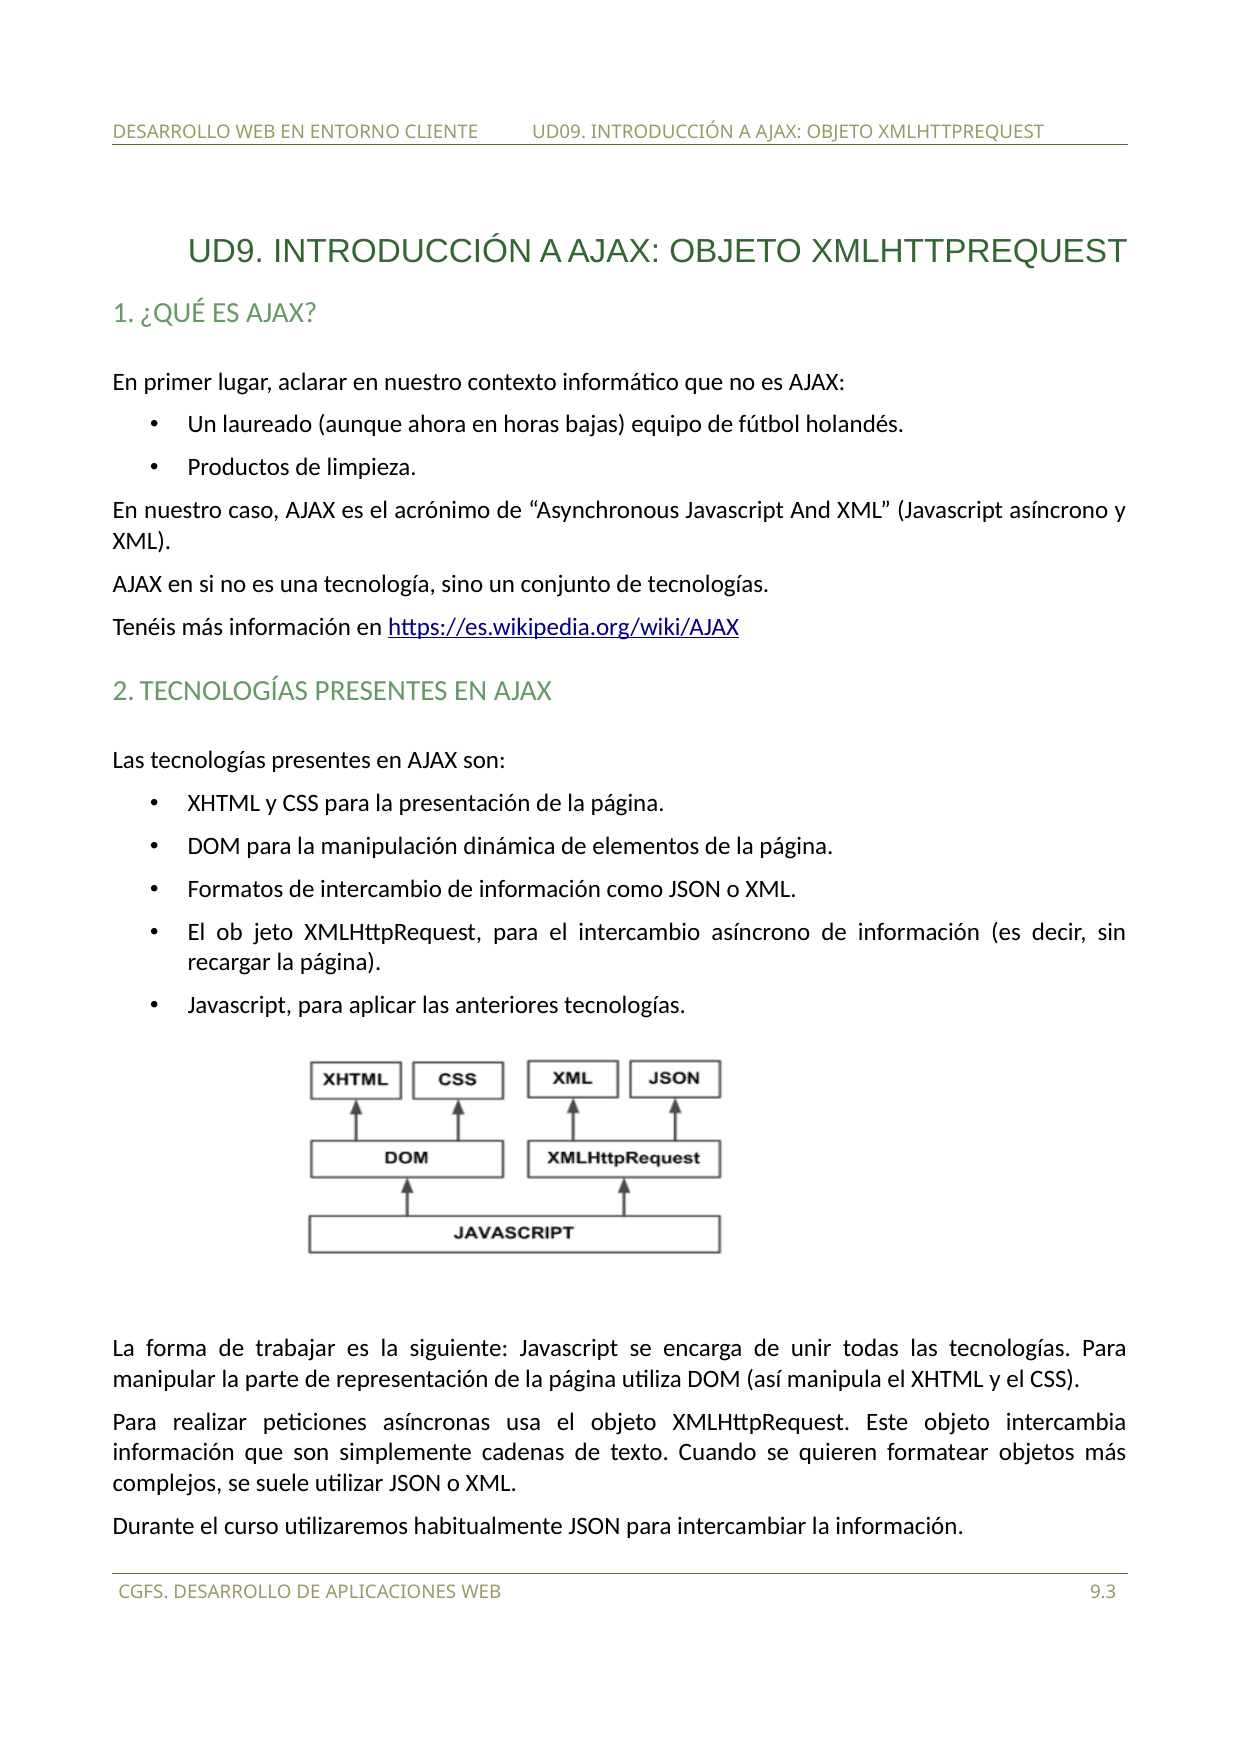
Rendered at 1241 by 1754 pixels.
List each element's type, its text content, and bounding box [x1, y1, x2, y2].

list Un laureado (aunque ahora en horas bajas) equipo de fútbol holandés. [150, 408, 1128, 439]
list Javascript, para aplicar las anteriores tecnologías. [150, 989, 1128, 1020]
subtitle Tecnologías presentes en AJAX [112, 672, 1128, 708]
text AJAX en si no es una tecnología, sino un conjunto de tecnologías. [112, 568, 1128, 598]
text Para realizar peticiones asíncronas usa el objeto XMLHttpRequest. Este objeto intercambia información que son simplemente cadenas de texto. Cuando se quieren formatear objetos más complejos, se suele utilizar JSON o XML. [112, 1406, 1128, 1498]
text UD9. Introducción a AJAX: Objeto XMLHttpRequest [112, 231, 1128, 269]
list XHTML y CSS para la presentación de la página. [150, 787, 1128, 818]
list El ob jeto XMLHttpRequest, para el intercambio asíncrono de información (es decir, sin recargar la página). [150, 916, 1128, 977]
text En primer lugar, aclarar en nuestro contexto informático que no es AJAX: [112, 366, 1128, 396]
text Las tecnologías presentes en AJAX son: [112, 744, 1128, 775]
list Productos de limpieza. [150, 451, 1128, 482]
text Tenéis más información en https://es.wikipedia.org/wiki/AJAX [112, 611, 1128, 641]
picture [293, 1047, 739, 1270]
text Durante el curso utilizaremos habitualmente JSON para intercambiar la información. [112, 1510, 1128, 1541]
list Formatos de intercambio de información como JSON o XML. [150, 873, 1128, 903]
subtitle ¿Qué es AJAX? [112, 294, 1128, 329]
text En nuestro caso, AJAX es el acrónimo de “Asynchronous Javascript And XML” (Javascript asíncrono y XML). [112, 494, 1128, 555]
list DOM para la manipulación dinámica de elementos de la página. [150, 830, 1128, 861]
text La forma de trabajar es la siguiente: Javascript se encarga de unir todas las tecnologías. Para manipular la parte de representación de la página utiliza DOM (así manipula el XHTML y el CSS). [112, 1333, 1128, 1394]
